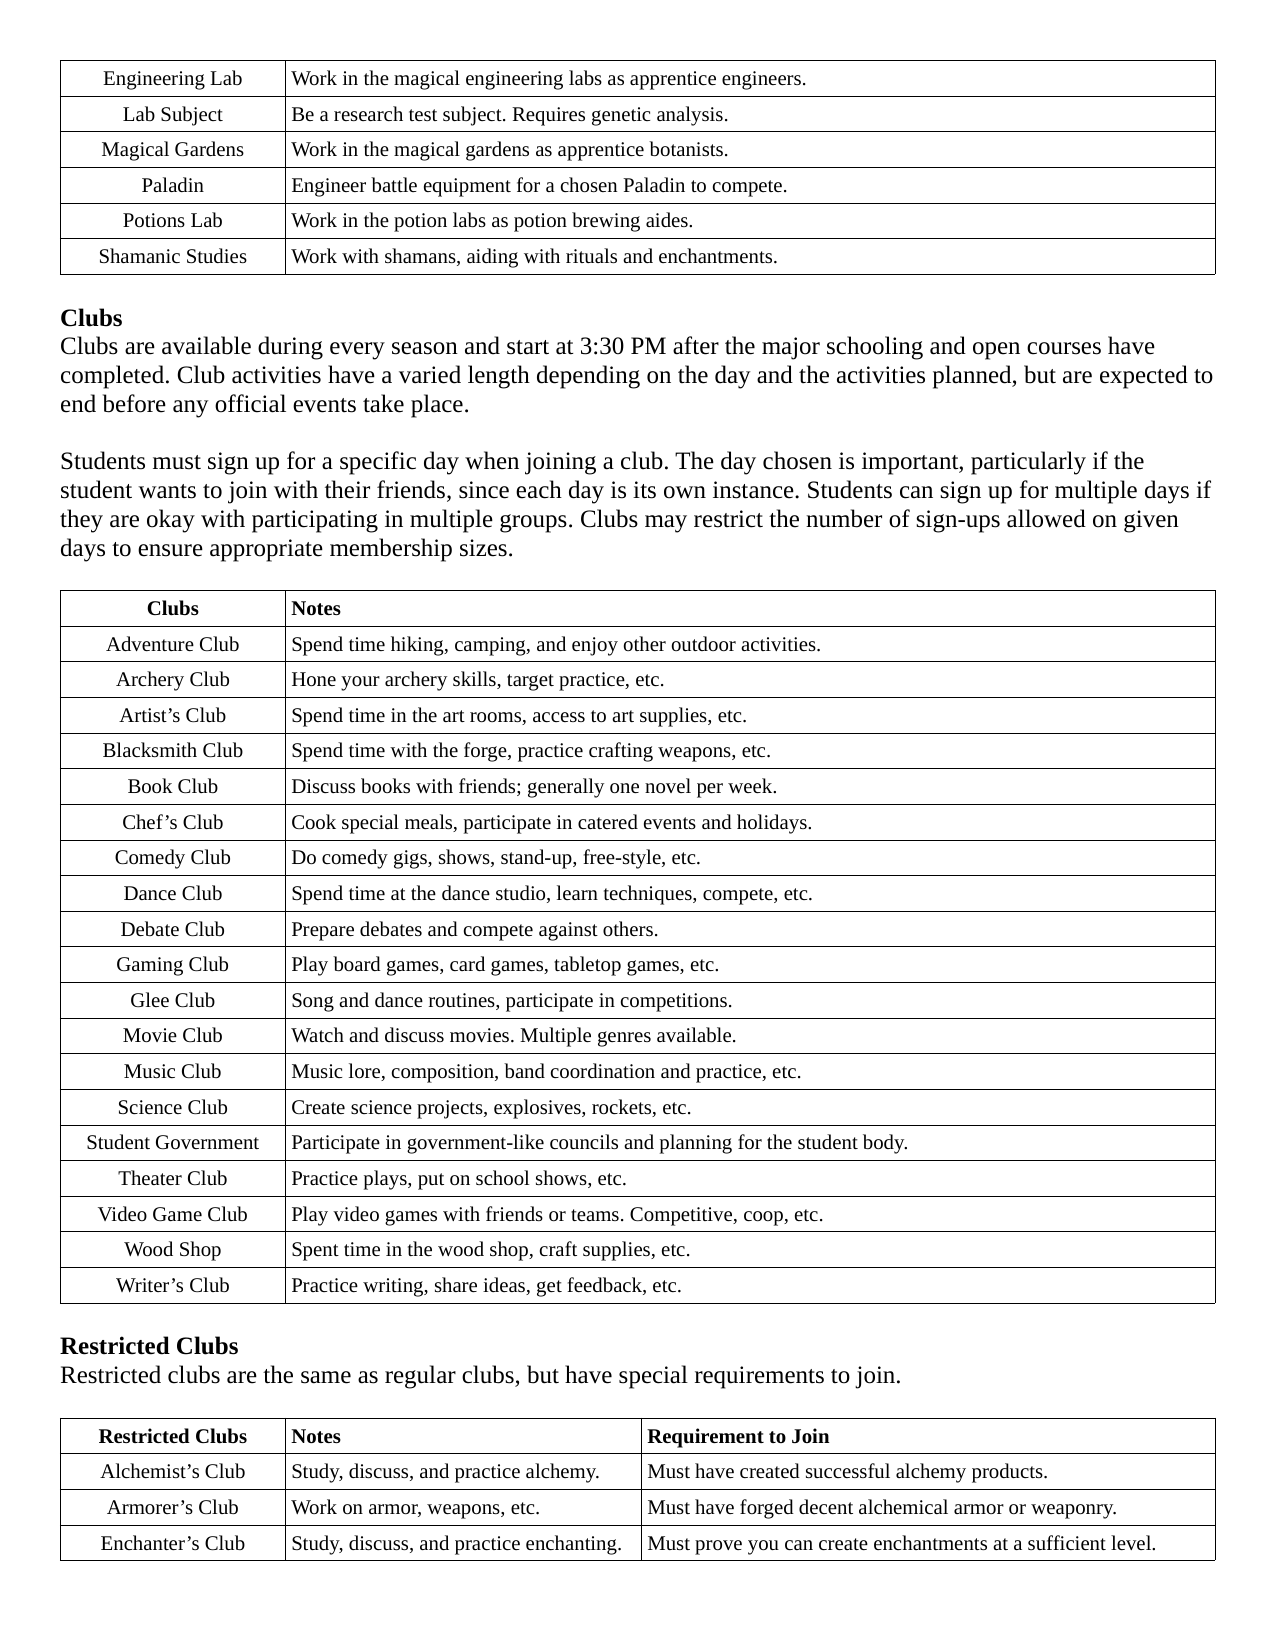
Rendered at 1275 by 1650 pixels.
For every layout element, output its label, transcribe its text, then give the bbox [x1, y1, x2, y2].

table_cell Theater Club [61, 1161, 285, 1196]
table_cell Must have forged decent alchemical armor or weaponry. [642, 1490, 1215, 1524]
table_cell Practice writing, share ideas, get feedback, etc. [286, 1268, 1215, 1303]
table_cell Engineer battle equipment for a chosen Paladin to compete. [286, 168, 1215, 202]
table_cell Music lore, composition, band coordination and practice, etc. [286, 1054, 1215, 1089]
table_cell Student Government [61, 1126, 285, 1160]
table_cell Wood Shop [61, 1232, 285, 1267]
table_cell Lab Subject [61, 97, 285, 131]
table_cell Potions Lab [61, 204, 285, 238]
table_cell Armorer’s Club [61, 1490, 285, 1524]
table_cell Spend time in the art rooms, access to art supplies, etc. [286, 698, 1215, 733]
table_cell Play video games with friends or teams. Competitive, coop, etc. [286, 1197, 1215, 1231]
table_cell Work in the potion labs as potion brewing aides. [286, 204, 1215, 238]
table_cell Participate in government-like councils and planning for the student body. [286, 1126, 1215, 1160]
table_cell Enchanter’s Club [61, 1526, 285, 1560]
table_cell Be a research test subject. Requires genetic analysis. [286, 97, 1215, 131]
table_cell Work with shamans, aiding with rituals and enchantments. [286, 239, 1215, 274]
table_cell Movie Club [61, 1019, 285, 1053]
table_cell Hone your archery skills, target practice, etc. [286, 662, 1215, 697]
table_cell Magical Gardens [61, 132, 285, 167]
table_cell Work in the magical engineering labs as apprentice engineers. [286, 61, 1215, 96]
table_cell Prepare debates and compete against others. [286, 912, 1215, 946]
table_cell Science Club [61, 1090, 285, 1124]
text Clubs are available during every season and start at 3:30 PM after the major schooling and open courses have completed. Club activities have a varied length depending on the day and the activities planned, but are expected to end before any official events take place. [60, 331, 1215, 418]
table_header Clubs [61, 591, 285, 626]
table_cell Work on armor, weapons, etc. [286, 1490, 641, 1524]
table_cell Archery Club [61, 662, 285, 697]
table_cell Glee Club [61, 983, 285, 1018]
table_cell Do comedy gigs, shows, stand-up, free-style, etc. [286, 841, 1215, 875]
table_cell Paladin [61, 168, 285, 202]
table_cell Debate Club [61, 912, 285, 946]
table_header Notes [286, 591, 1215, 626]
table_cell Practice plays, put on school shows, etc. [286, 1161, 1215, 1196]
table_cell Create science projects, explosives, rockets, etc. [286, 1090, 1215, 1124]
table_cell Spend time at the dance studio, learn techniques, compete, etc. [286, 876, 1215, 911]
table_cell Spent time in the wood shop, craft supplies, etc. [286, 1232, 1215, 1267]
table_cell Engineering Lab [61, 61, 285, 96]
table_header Restricted Clubs [61, 1419, 285, 1453]
table_cell Discuss books with friends; generally one novel per week. [286, 769, 1215, 804]
table_cell Play board games, card games, tabletop games, etc. [286, 947, 1215, 982]
table_cell Shamanic Studies [61, 239, 285, 274]
table_cell Must prove you can create enchantments at a sufficient level. [642, 1526, 1215, 1560]
table_cell Comedy Club [61, 841, 285, 875]
table_cell Writer’s Club [61, 1268, 285, 1303]
table_header Notes [286, 1419, 641, 1453]
table_header Requirement to Join [642, 1419, 1215, 1453]
text Restricted clubs are the same as regular clubs, but have special requirements to join. [60, 1360, 1215, 1389]
table_cell Song and dance routines, participate in competitions. [286, 983, 1215, 1018]
table_cell Watch and discuss movies. Multiple genres available. [286, 1019, 1215, 1053]
table_cell Study, discuss, and practice enchanting. [286, 1526, 641, 1560]
text Students must sign up for a specific day when joining a club. The day chosen is important, particularly if the student wants to join with their friends, since each day is its own instance. Students can sign up for multiple days if they are okay with participating in multiple groups. Clubs may restrict the number of sign-ups allowed on given days to ensure appropriate membership sizes. [60, 446, 1215, 561]
table_cell Adventure Club [61, 627, 285, 661]
table_cell Artist’s Club [61, 698, 285, 733]
table_cell Work in the magical gardens as apprentice botanists. [286, 132, 1215, 167]
table_cell Blacksmith Club [61, 734, 285, 768]
table_cell Video Game Club [61, 1197, 285, 1231]
table_cell Alchemist’s Club [61, 1454, 285, 1489]
table_cell Spend time with the forge, practice crafting weapons, etc. [286, 734, 1215, 768]
table_cell Cook special meals, participate in catered events and holidays. [286, 805, 1215, 839]
table_cell Study, discuss, and practice alchemy. [286, 1454, 641, 1489]
table_cell Book Club [61, 769, 285, 804]
subtitle Clubs [60, 303, 1215, 331]
table_cell Music Club [61, 1054, 285, 1089]
table_cell Gaming Club [61, 947, 285, 982]
table_cell Spend time hiking, camping, and enjoy other outdoor activities. [286, 627, 1215, 661]
table_cell Must have created successful alchemy products. [642, 1454, 1215, 1489]
subtitle Restricted Clubs [60, 1331, 1215, 1360]
table_cell Dance Club [61, 876, 285, 911]
table_cell Chef’s Club [61, 805, 285, 839]
